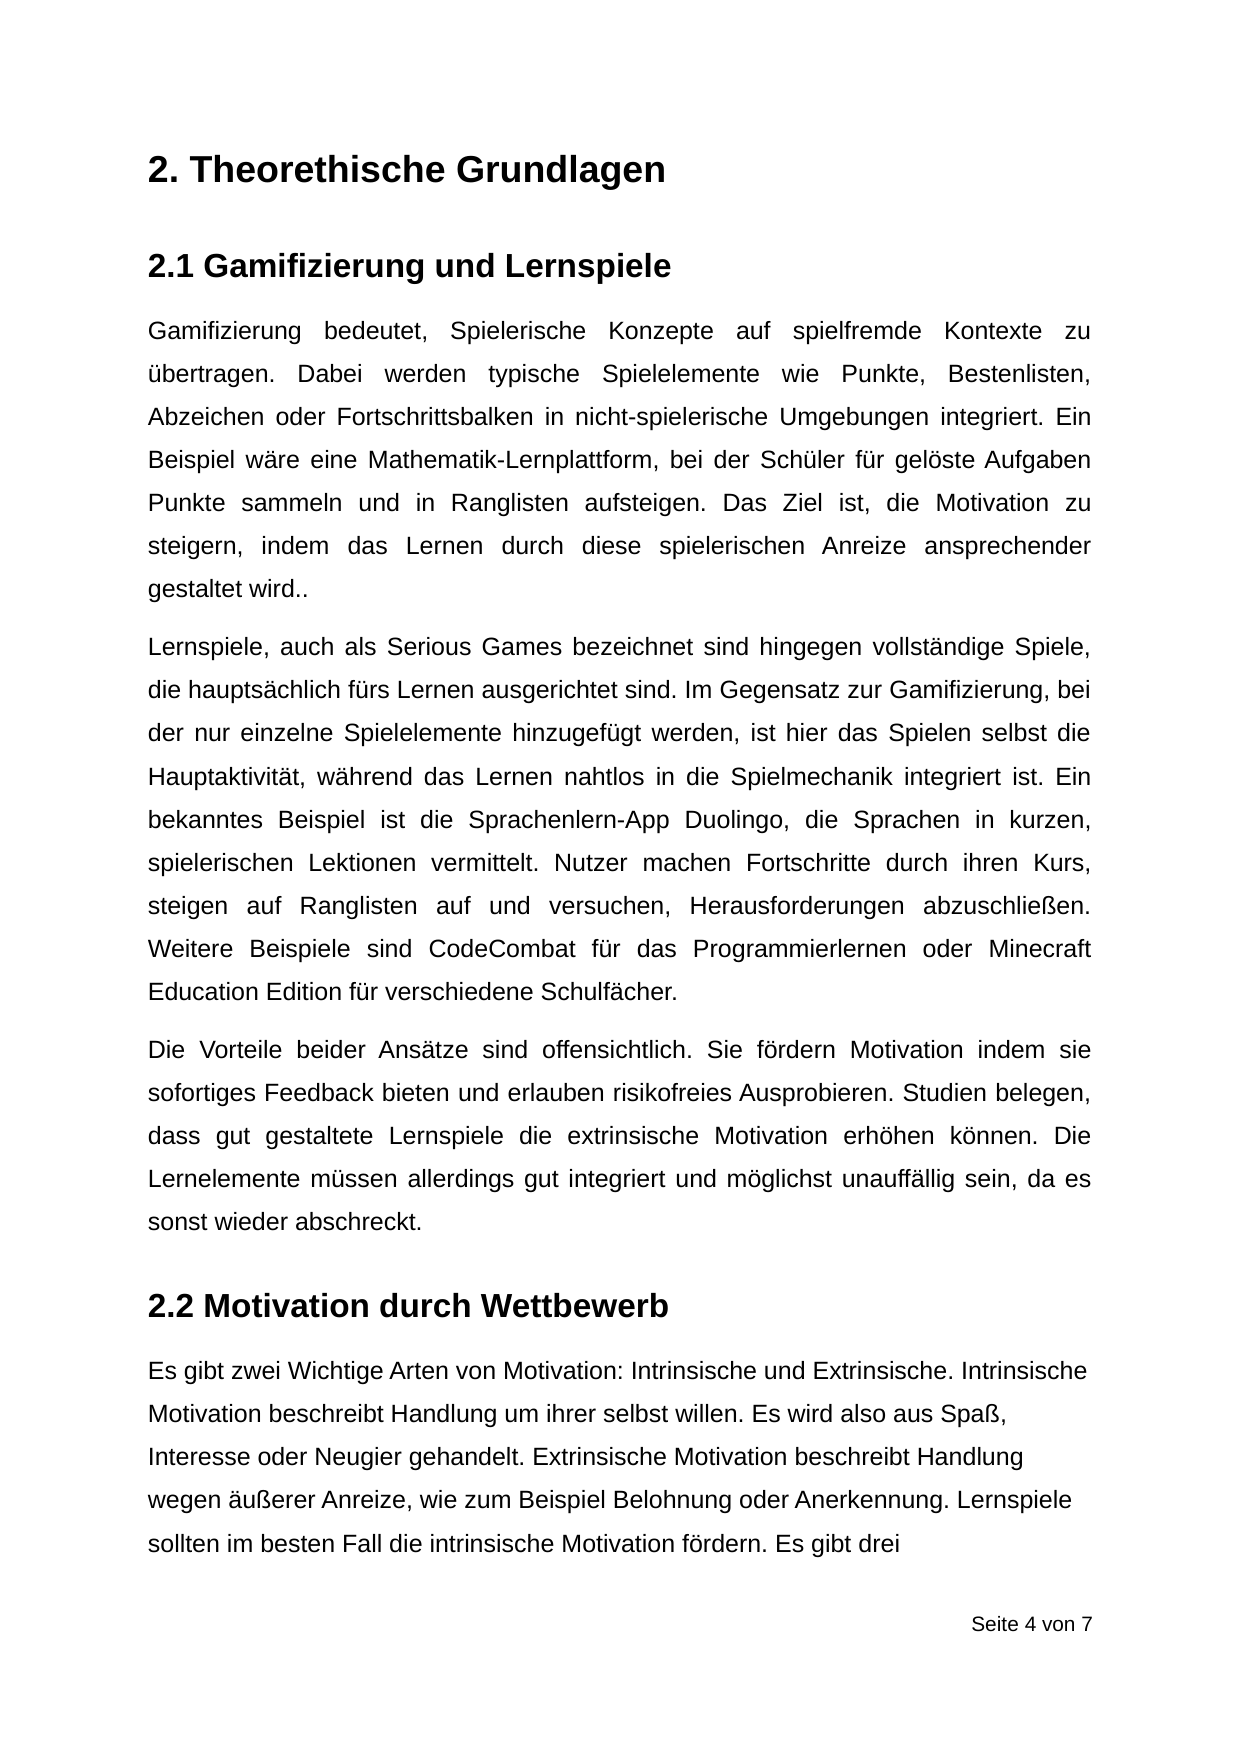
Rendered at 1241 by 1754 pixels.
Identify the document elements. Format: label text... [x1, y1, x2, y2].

subtitle 2.1 Gamifizierung und Lernspiele [148, 246, 1093, 284]
text Es gibt zwei Wichtige Arten von Motivation: Intrinsische und Extrinsische. Intrinsische Motivation beschreibt Handlung um ihrer selbst willen. Es wird also aus Spaß, Interesse oder Neugier gehandelt. Extrinsische Motivation beschreibt Handlung wegen äußerer Anreize, wie zum Beispiel Belohnung oder Anerkennung. Lernspiele sollten im besten Fall die intrinsische Motivation fördern. Es gibt drei [148, 1356, 1093, 1557]
text Lernspiele, auch als Serious Games bezeichnet sind hingegen vollständige Spiele, die hauptsächlich fürs Lernen ausgerichtet sind. Im Gegensatz zur Gamifizierung, bei der nur einzelne Spielelemente hinzugefügt werden, ist hier das Spielen selbst die Hauptaktivität, während das Lernen nahtlos in die Spielmechanik integriert ist. Ein bekanntes Beispiel ist die Sprachenlern-App Duolingo, die Sprachen in kurzen, spielerischen Lektionen vermittelt. Nutzer machen Fortschritte durch ihren Kurs, steigen auf Ranglisten auf und versuchen, Herausforderungen abzuschließen. Weitere Beispiele sind CodeCombat für das Programmierlernen oder Minecraft Education Edition für verschiedene Schulfächer. [148, 632, 1093, 1006]
text Gamifizierung bedeutet, Spielerische Konzepte auf spielfremde Kontexte zu übertragen. Dabei werden typische Spielelemente wie Punkte, Bestenlisten, Abzeichen oder Fortschrittsbalken in nicht-spielerische Umgebungen integriert. Ein Beispiel wäre eine Mathematik-Lernplattform, bei der Schüler für gelöste Aufgaben Punkte sammeln und in Ranglisten aufsteigen. Das Ziel ist, die Motivation zu steigern, indem das Lernen durch diese spielerischen Anreize ansprechender gestaltet wird.. [148, 316, 1093, 603]
subtitle 2. Theorethische Grundlagen [148, 148, 1093, 191]
text Die Vorteile beider Ansätze sind offensichtlich. Sie fördern Motivation indem sie sofortiges Feedback bieten und erlauben risikofreies Ausprobieren. Studien belegen, dass gut gestaltete Lernspiele die extrinsische Motivation erhöhen können. Die Lernelemente müssen allerdings gut integriert und möglichst unauffällig sein, da es sonst wieder abschreckt. [148, 1035, 1093, 1236]
subtitle 2.2 Motivation durch Wettbewerb [148, 1286, 1093, 1324]
